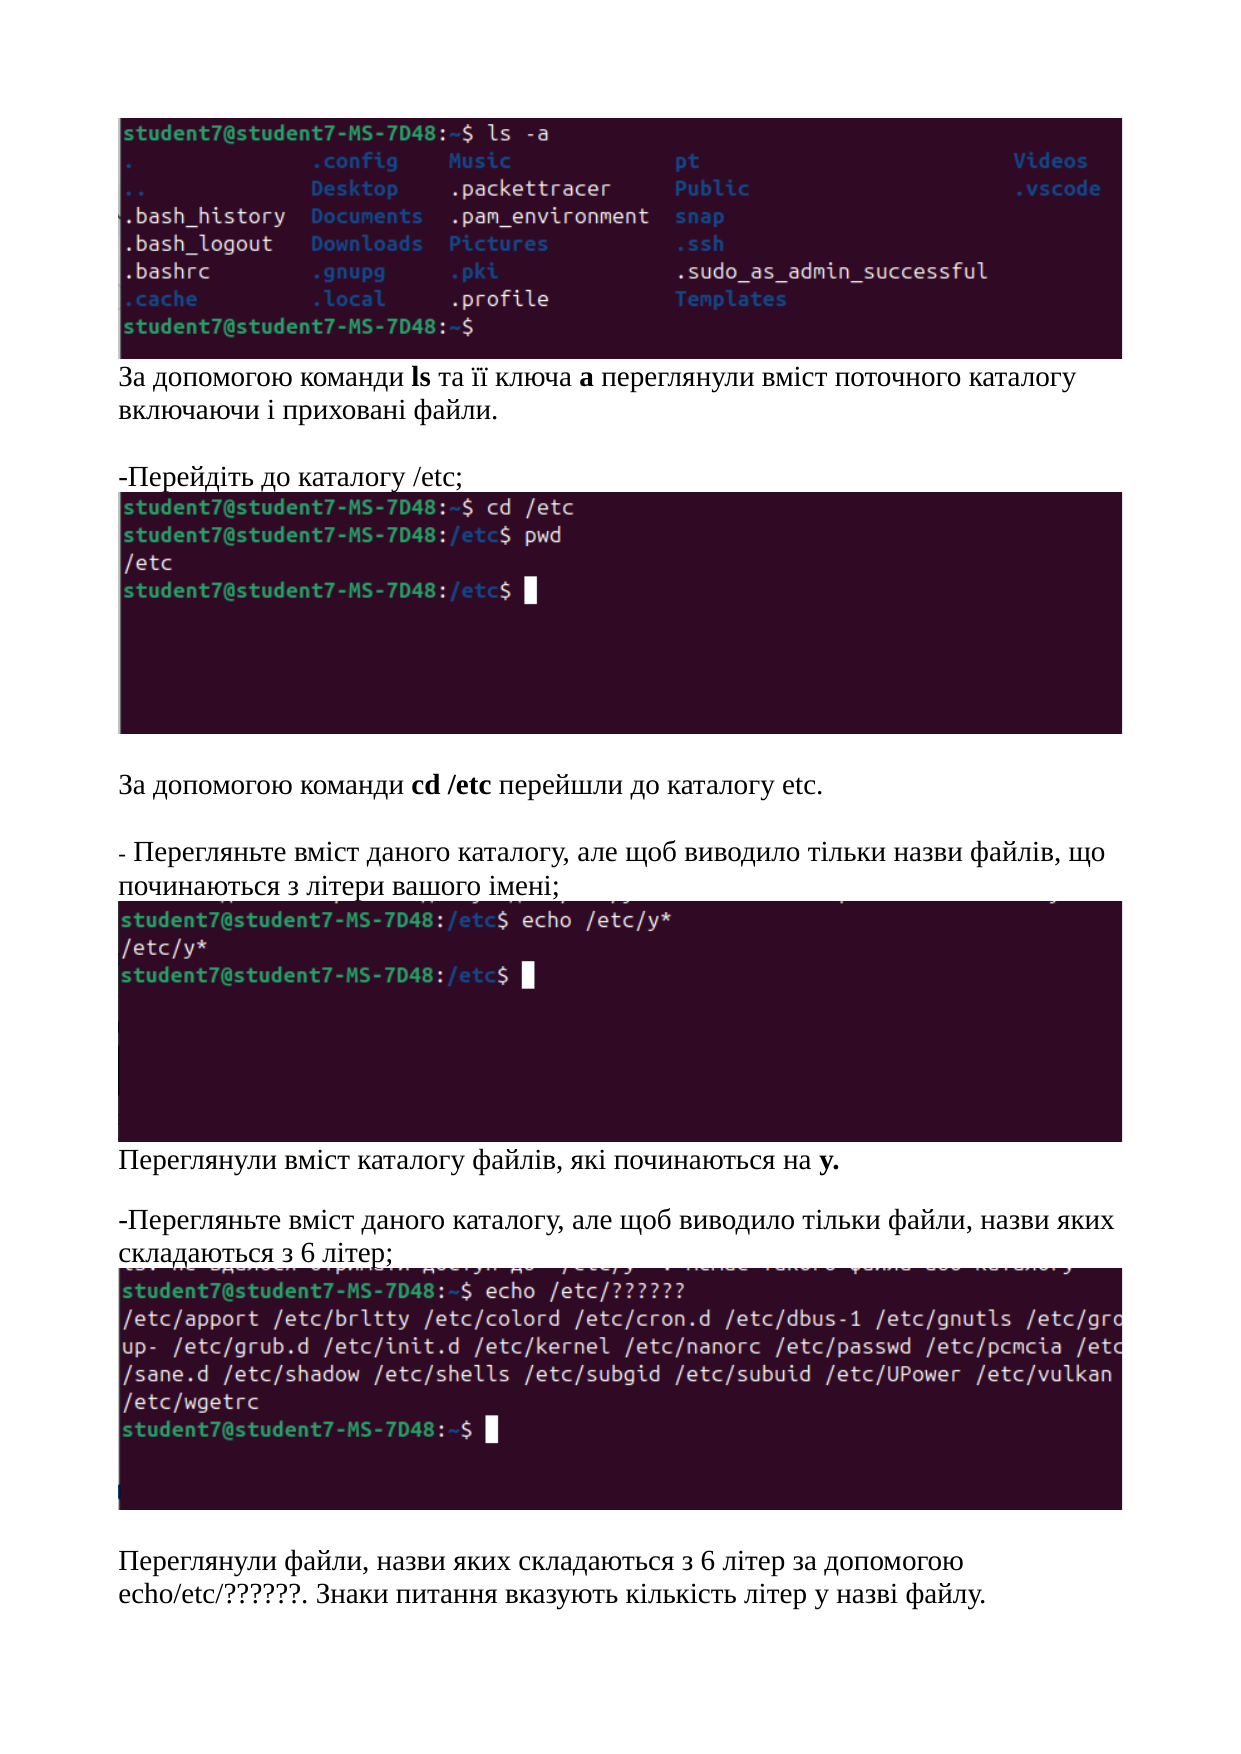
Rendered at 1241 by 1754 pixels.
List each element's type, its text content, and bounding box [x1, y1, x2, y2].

picture [118, 118, 1123, 359]
text - Перегляньте вміст даного каталогу, але щоб виводило тільки назви файлів, що починаються з літери вашого імені; [118, 834, 1122, 901]
picture [118, 492, 1123, 734]
text За допомогою команди ls та її ключа a переглянули вміст поточного каталогу включаючи і приховані файли. [118, 359, 1122, 426]
text За допомогою команди cd /etc перейшли до каталогу etc. [118, 767, 1122, 801]
text Переглянули файли, назви яких складаються з 6 літер за допомогою echo/etc/??????. Знаки питання вказують кількість літер у назві файлу. [118, 1543, 1122, 1610]
text -Перегляньте вміст даного каталогу, але щоб виводило тільки файли, назви яких складаються з 6 літер; [118, 1202, 1122, 1268]
picture [118, 1268, 1123, 1510]
text Переглянули вміст каталогу файлів, які починаються на y. [118, 1142, 1122, 1175]
picture [118, 901, 1123, 1142]
text -Перейдіть до каталогу /etc; [118, 459, 1122, 492]
